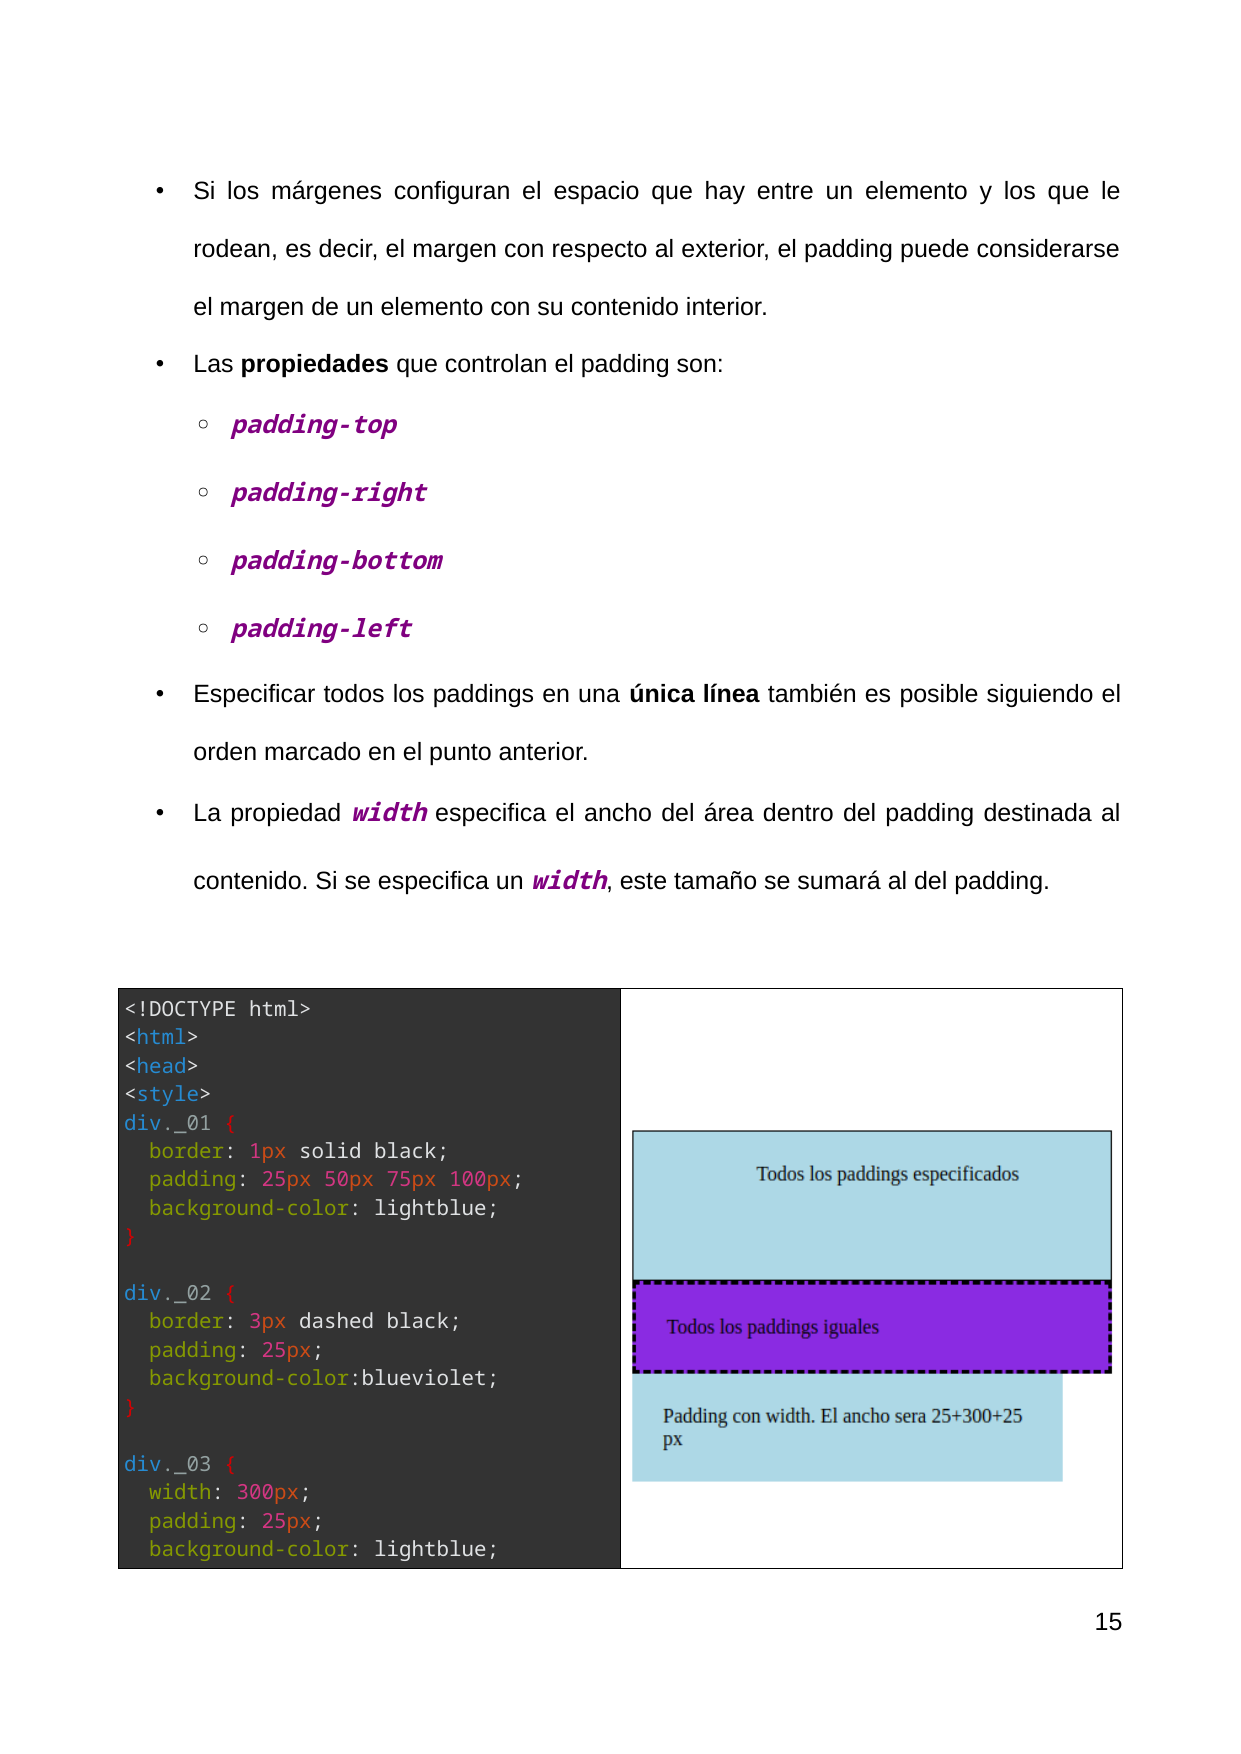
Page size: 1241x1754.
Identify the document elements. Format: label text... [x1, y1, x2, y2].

list padding-left [193, 611, 1122, 645]
list padding-bottom [193, 543, 1122, 577]
list Especificar todos los paddings en una única línea también es posible siguiendo el orden marcado en el punto anterior. [156, 679, 1122, 766]
list padding-top [193, 407, 1122, 441]
list La propiedad width especifica el ancho del área dentro del padding destinada al contenido. Si se especifica un width, este tamaño se sumará al del padding. [156, 794, 1122, 896]
list Si los márgenes configuran el espacio que hay entre un elemento y los que le rodean, es decir, el margen con respecto al exterior, el padding puede considerarse el margen de un elemento con su contenido interior. [156, 176, 1122, 320]
picture [625, 1123, 1117, 1493]
table_header <!DOCTYPE html> <html> <head> <style> div._01 { border: 1px solid black; padding: 25px 50px 75px 100px; background-color: lightblue; } div._02 { border: 3px dashed black; padding: 25px; background-color:blueviolet; } div._03 { width: 300px; padding: 25px; background-color: lightblue; [119, 989, 620, 1568]
table_header [621, 989, 1122, 1568]
list padding-right [193, 475, 1122, 509]
list Las propiedades que controlan el padding son: [156, 349, 1122, 378]
